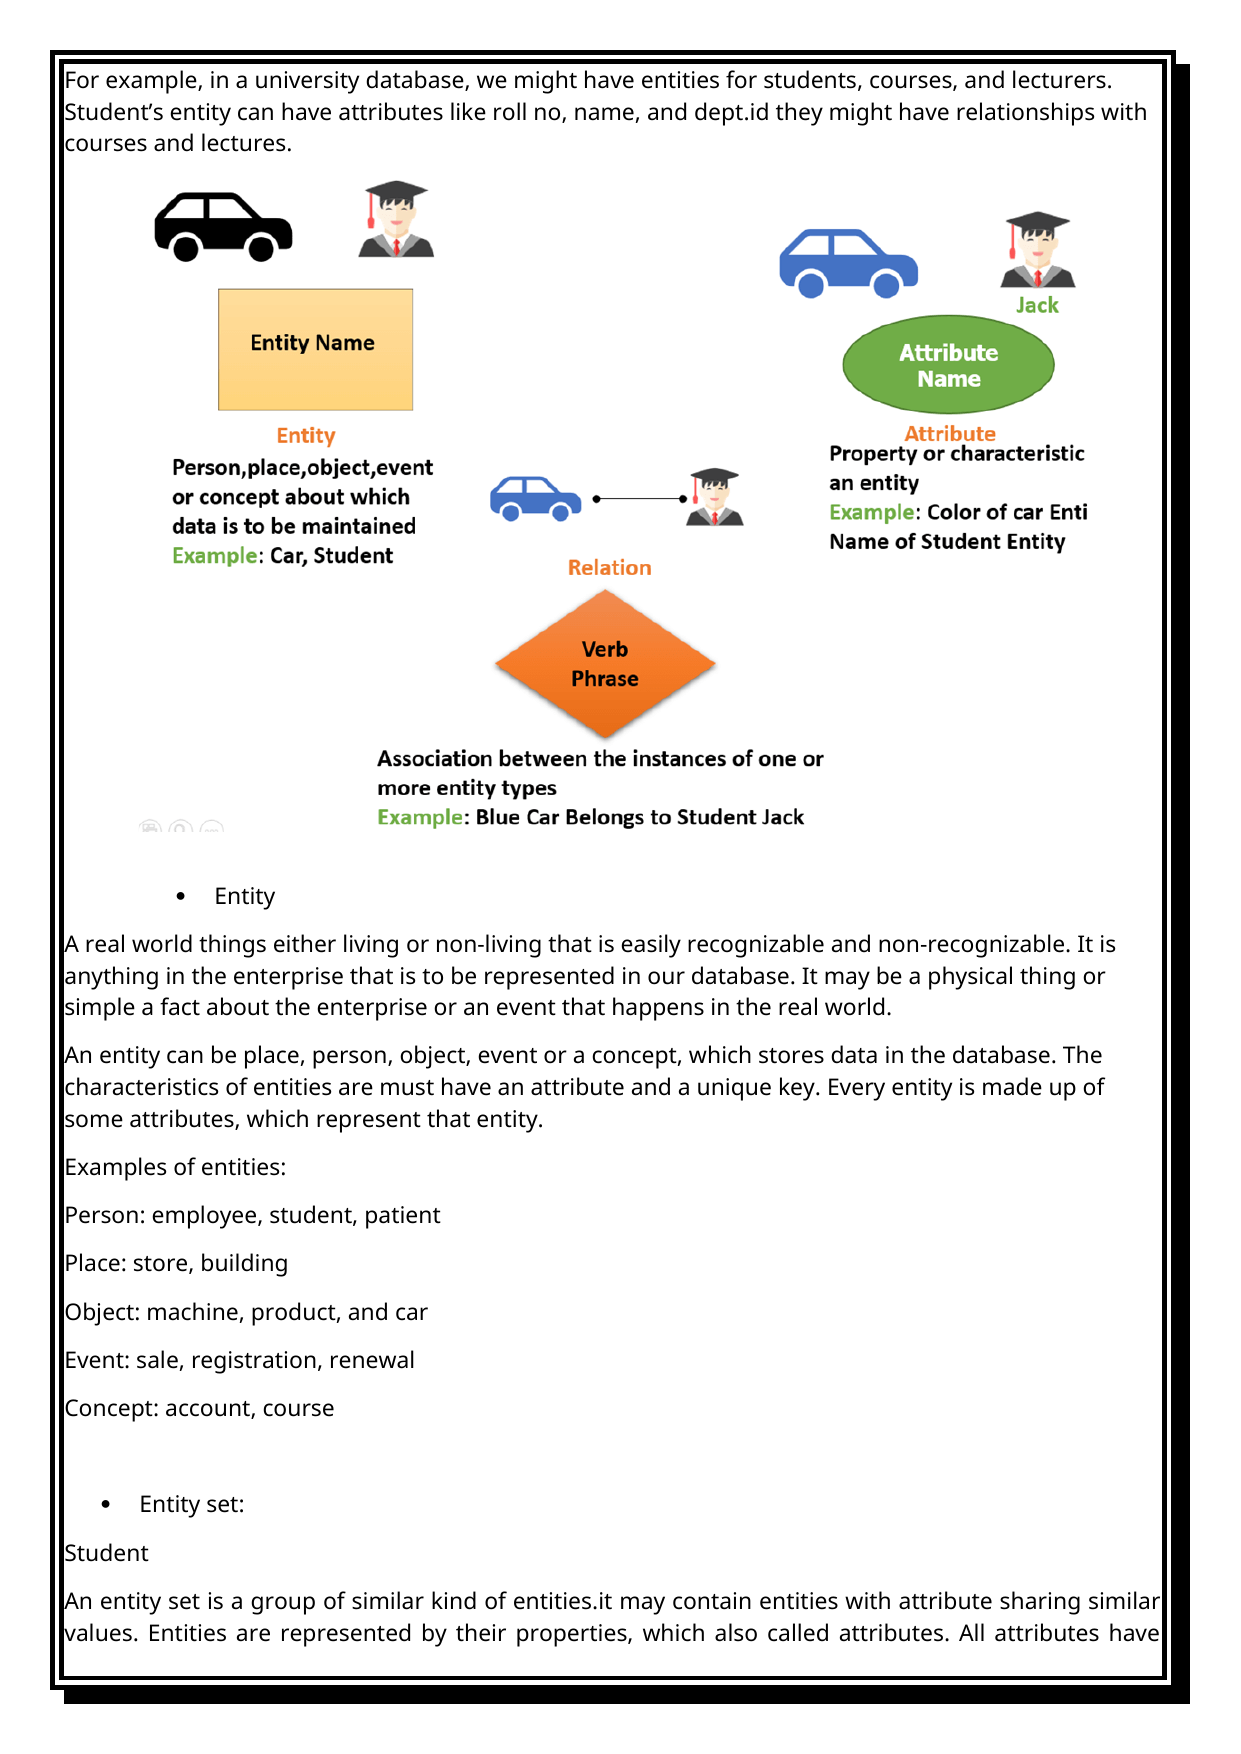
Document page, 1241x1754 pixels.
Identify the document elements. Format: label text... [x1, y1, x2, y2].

text Object: machine, product, and car [64, 1296, 1162, 1327]
text Place: store, building [64, 1247, 1162, 1278]
text Event: sale, registration, renewal [64, 1344, 1162, 1375]
text Person: employee, student, patient [64, 1199, 1162, 1230]
text Concept: account, course [64, 1392, 1162, 1423]
text For example, in a university database, we might have entities for students, courses, and lecturers. Student’s entity can have attributes like roll no, name, and dept.id they might have relationships with courses and lectures. [64, 64, 1162, 158]
text An entity can be place, person, object, event or a concept, which stores data in the database. The characteristics of entities are must have an attribute and a unique key. Every entity is made up of some attributes, which represent that entity. [64, 1039, 1162, 1134]
text A real world things either living or non-living that is easily recognizable and non-recognizable. It is anything in the enterprise that is to be represented in our database. It may be a physical thing or simple a fact about the enterprise or an event that happens in the real world. [64, 928, 1162, 1022]
text Examples of entities: [64, 1151, 1162, 1182]
list Entity set: [102, 1488, 1162, 1520]
text An entity set is a group of similar kind of entities.it may contain entities with attribute sharing similar values. Entities are represented by their properties, which also called attributes. All attributes have [64, 1585, 1162, 1648]
text Student [64, 1537, 1162, 1568]
list Entity [177, 880, 1162, 911]
